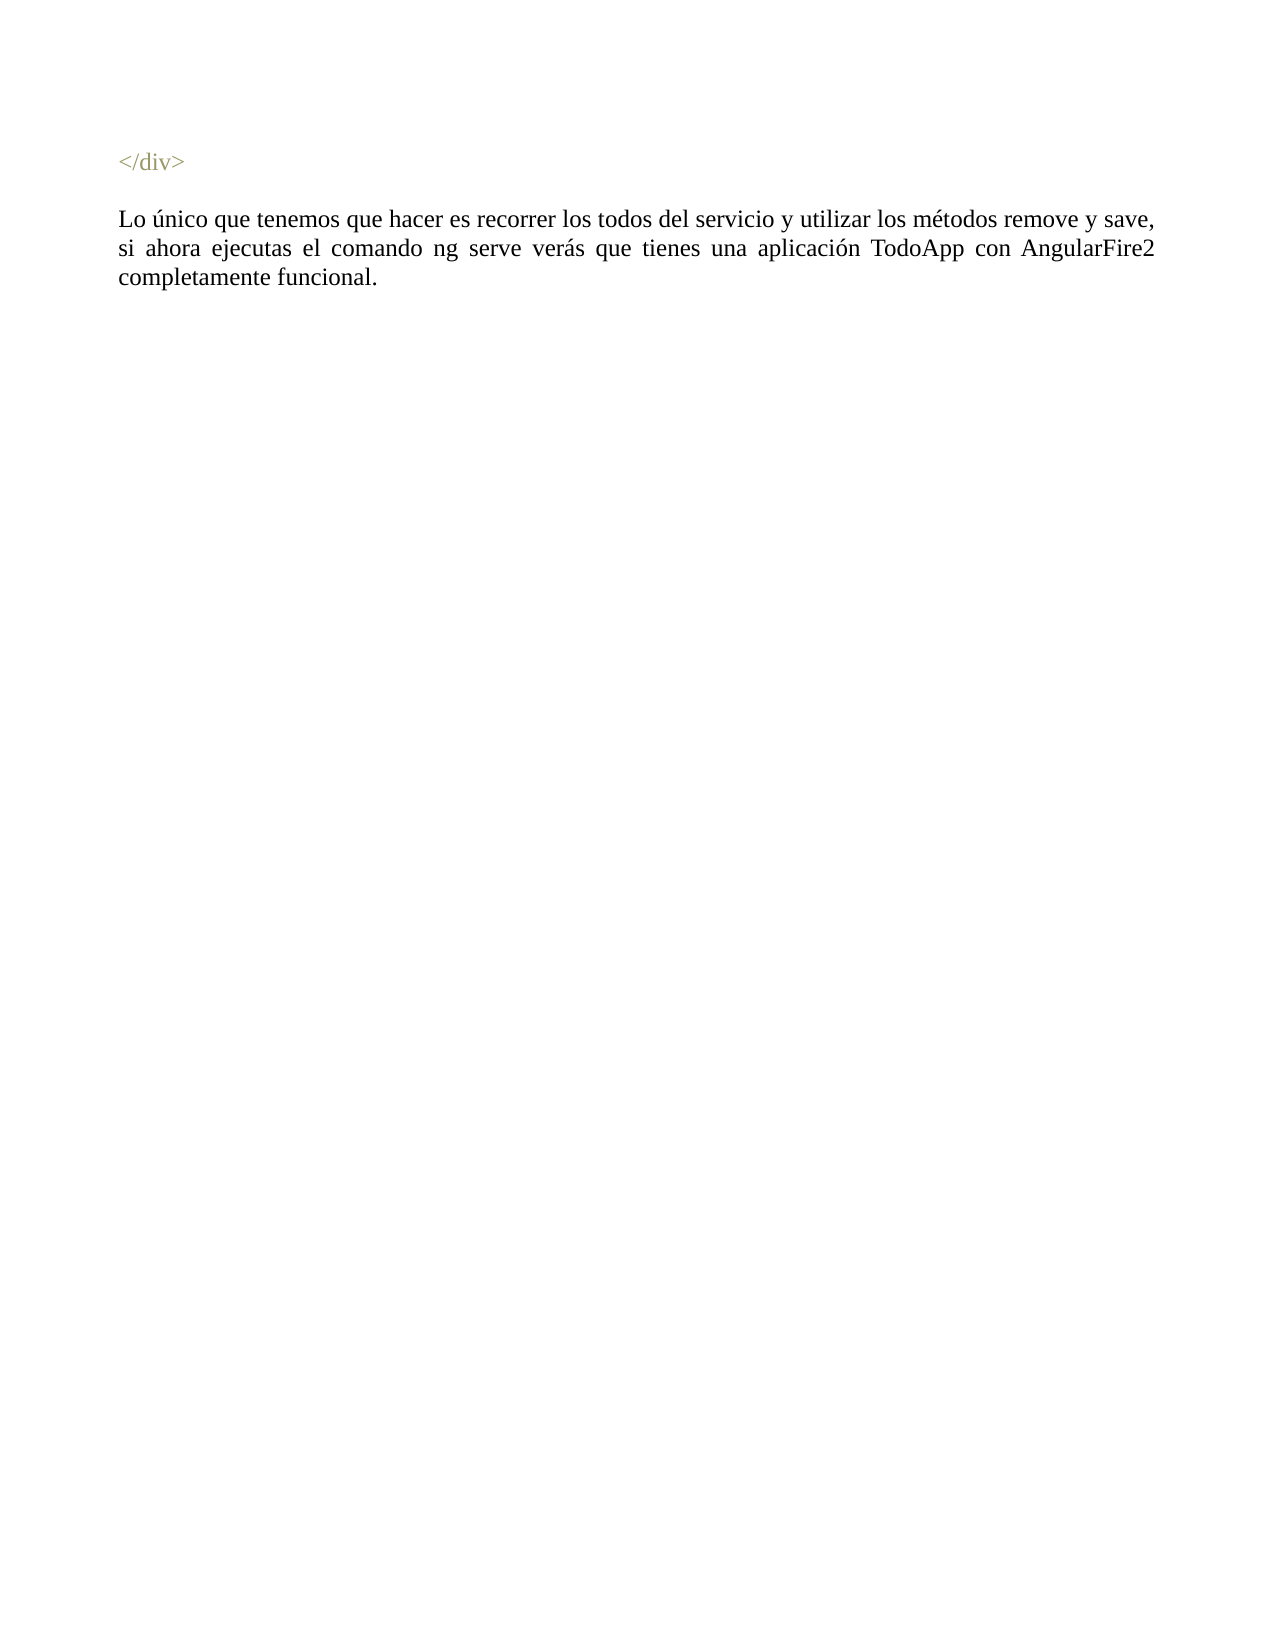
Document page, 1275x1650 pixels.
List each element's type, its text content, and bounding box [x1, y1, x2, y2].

text Lo único que tenemos que hacer es recorrer los todos del servicio y utilizar los métodos remove y save, si ahora ejecutas el comando ng serve verás que tienes una aplicación TodoApp con AngularFire2 completamente funcional. [118, 204, 1157, 291]
text </div> [118, 147, 1157, 176]
